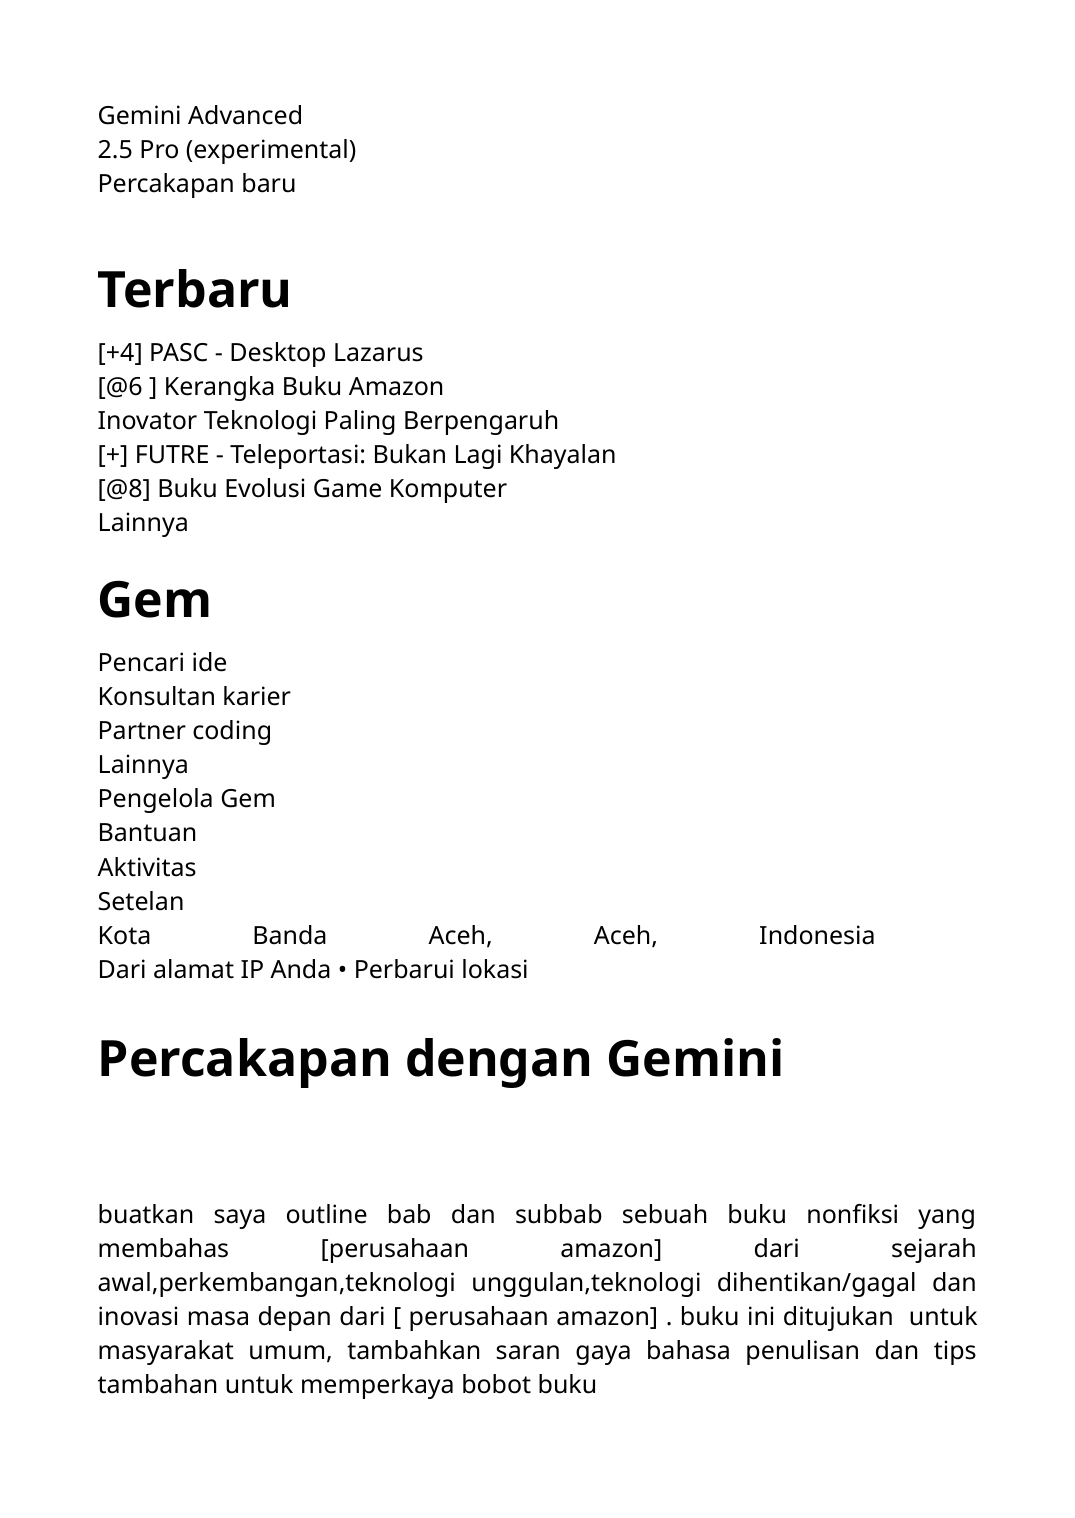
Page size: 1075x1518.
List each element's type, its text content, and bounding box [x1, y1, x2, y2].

text [@8] Buku Evolusi Game Komputer [97, 471, 977, 505]
text [+] FUTRE - Teleportasi: Bukan Lagi Khayalan [97, 437, 977, 471]
text [+4] PASC - Desktop Lazarus [97, 335, 977, 369]
text Pengelola Gem [97, 781, 977, 815]
text buatkan saya outline bab dan subbab sebuah buku nonfiksi yang membahas [perusahaan amazon] dari sejarah awal,perkembangan,teknologi unggulan,teknologi dihentikan/gagal dan inovasi masa depan dari [ perusahaan amazon] . buku ini ditujukan untuk masyarakat umum, tambahkan saran gaya bahasa penulisan dan tips tambahan untuk memperkaya bobot buku [97, 1197, 977, 1401]
text Pencari ide [97, 645, 977, 679]
text Lainnya [97, 747, 977, 781]
text Aktivitas [97, 849, 977, 883]
text Bantuan [97, 815, 977, 849]
text Kota Banda Aceh, Aceh, Indonesia Dari alamat IP Anda • Perbarui lokasi [97, 917, 977, 985]
text Partner coding [97, 713, 977, 747]
subtitle Percakapan dengan Gemini [97, 1023, 977, 1091]
subtitle Gem [97, 564, 977, 632]
text Percakapan baru [97, 166, 977, 200]
text Konsultan karier [97, 679, 977, 713]
text Setelan [97, 883, 977, 917]
subtitle Terbaru [97, 254, 977, 322]
text 2.5 Pro (experimental) [97, 132, 977, 166]
text Lainnya [97, 505, 977, 539]
text Inovator Teknologi Paling Berpengaruh [97, 403, 977, 437]
text Gemini Advanced [97, 97, 977, 132]
text [@6 ] Kerangka Buku Amazon [97, 369, 977, 403]
